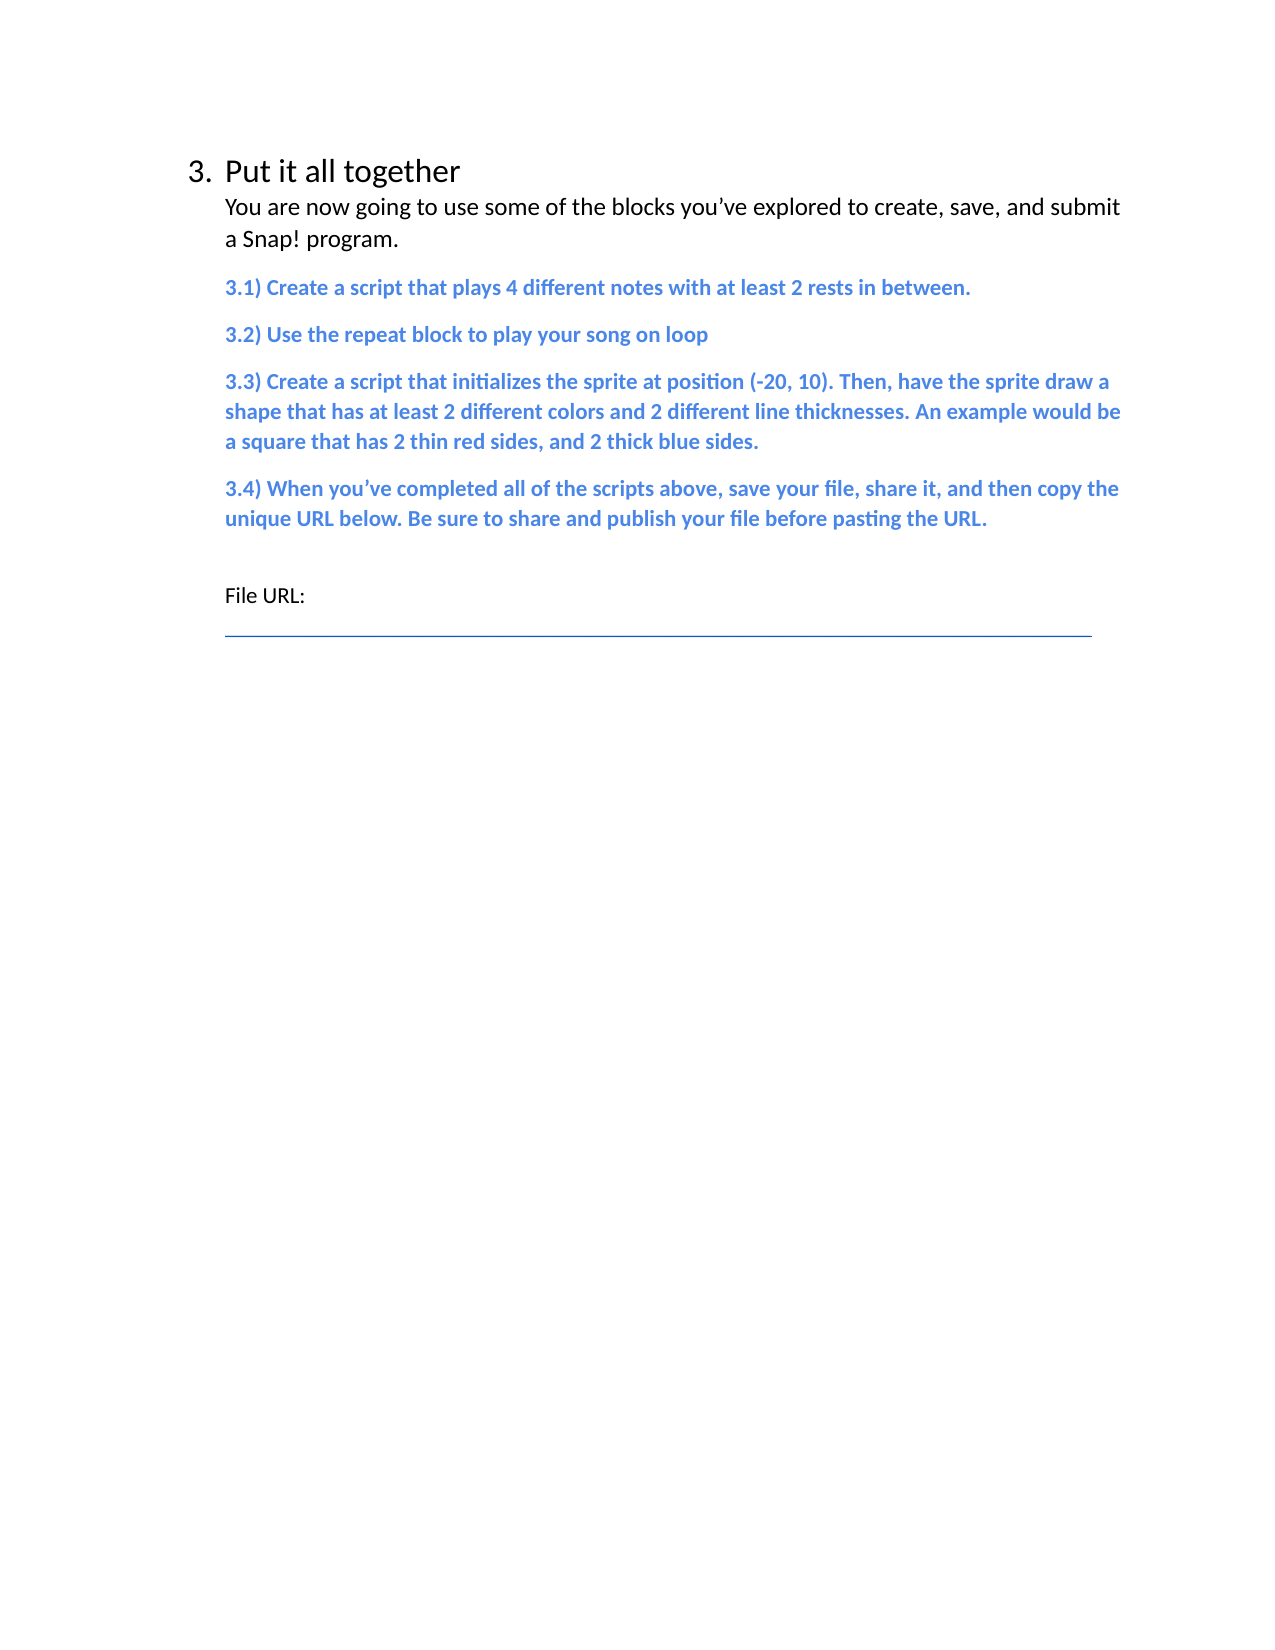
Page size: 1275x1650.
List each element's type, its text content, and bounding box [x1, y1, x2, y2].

text You are now going to use some of the blocks you’ve explored to create, save, and submit a Snap! program. [225, 191, 1125, 254]
text File URL: ____________________________________________________________________________ [225, 551, 1125, 640]
subtitle Put it all together [187, 150, 1125, 191]
text 3.2) Use the repeat block to play your song on loop [225, 320, 1125, 348]
text 3.3) Create a script that initializes the sprite at position (-20, 10). Then, have the sprite draw a shape that has at least 2 different colors and 2 different line thicknesses. An example would be a square that has 2 thin red sides, and 2 thick blue sides. [225, 367, 1125, 455]
text 3.1) Create a script that plays 4 different notes with at least 2 rests in between. [225, 273, 1125, 301]
text 3.4) When you’ve completed all of the scripts above, save your file, share it, and then copy the unique URL below. Be sure to share and publish your file before pasting the URL. [225, 474, 1125, 532]
